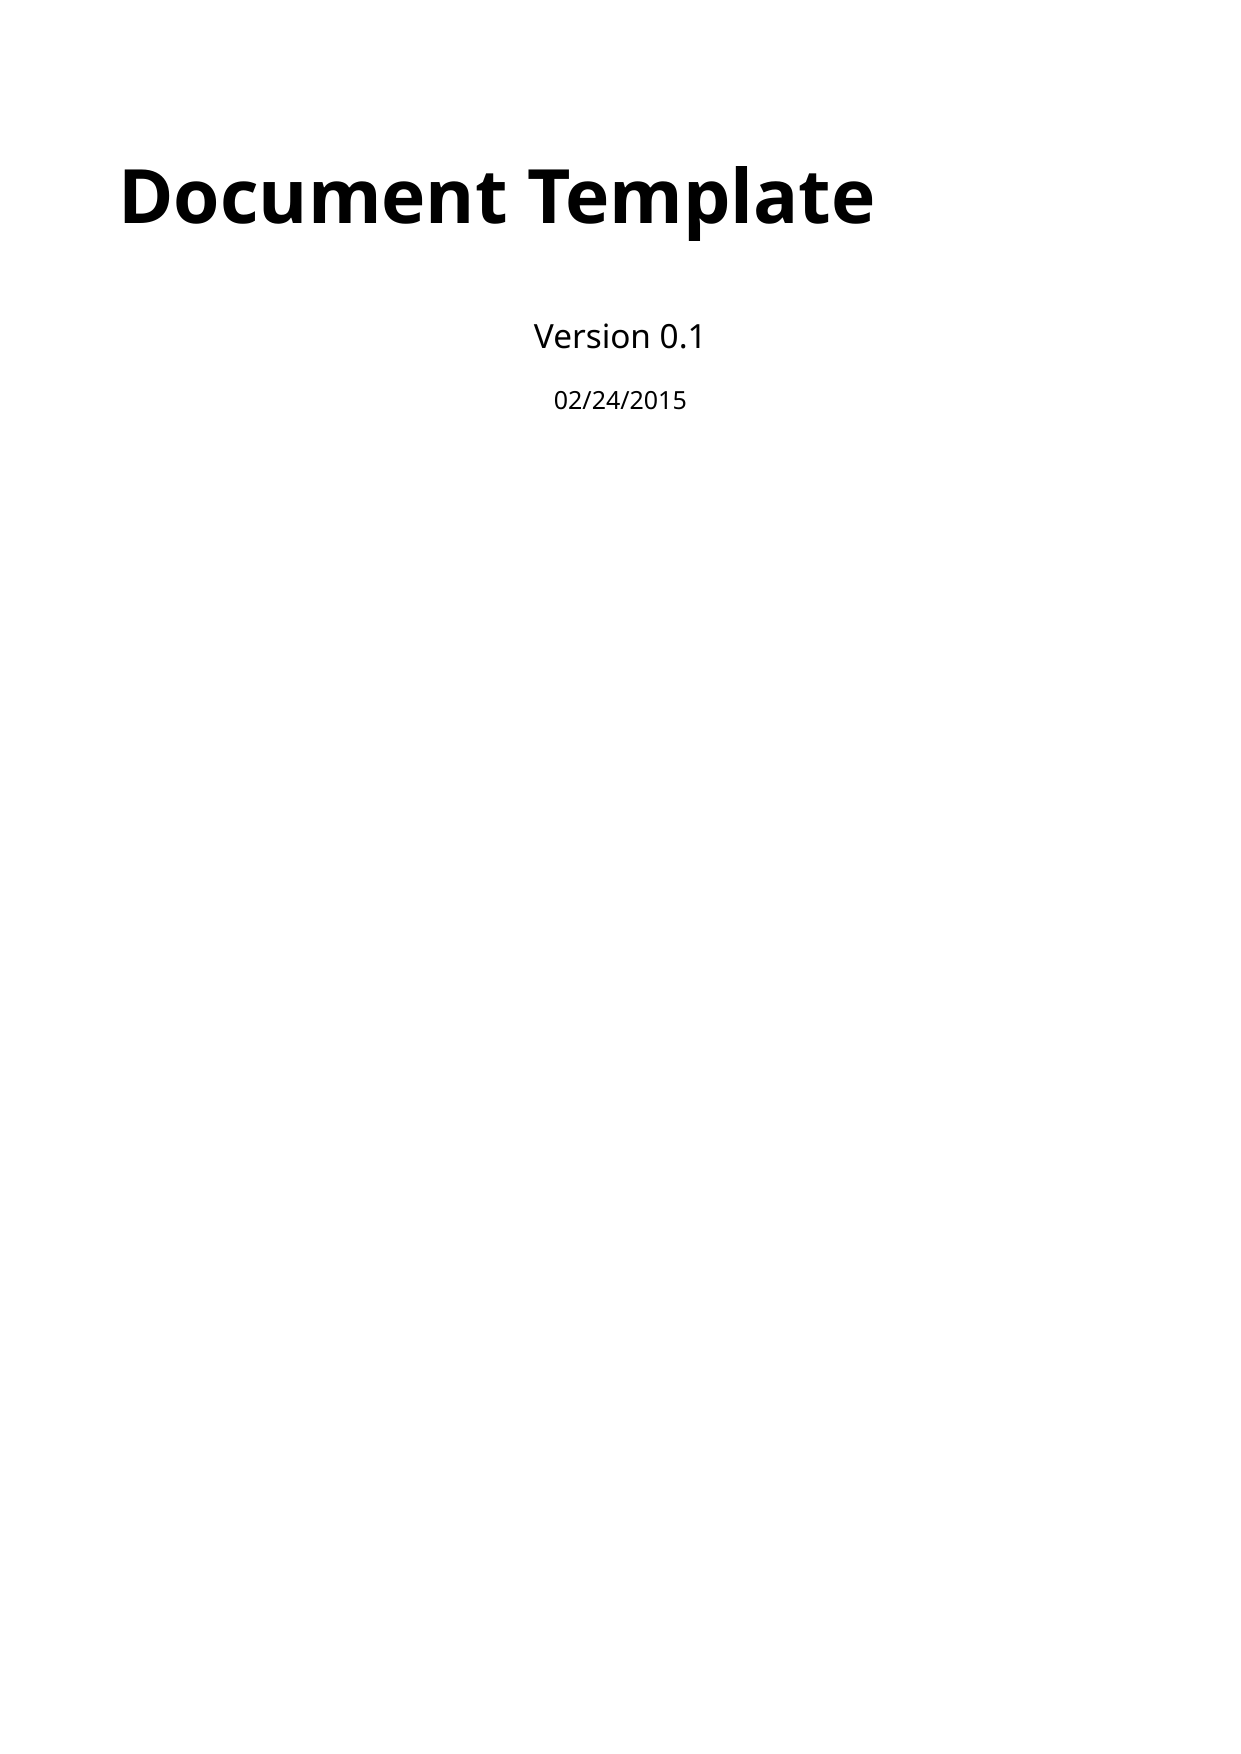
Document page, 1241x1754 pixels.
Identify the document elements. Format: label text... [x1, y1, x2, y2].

text 02/24/2015 [118, 382, 1122, 416]
title Document Template [118, 143, 1122, 245]
text Version 0.1 [118, 313, 1122, 359]
